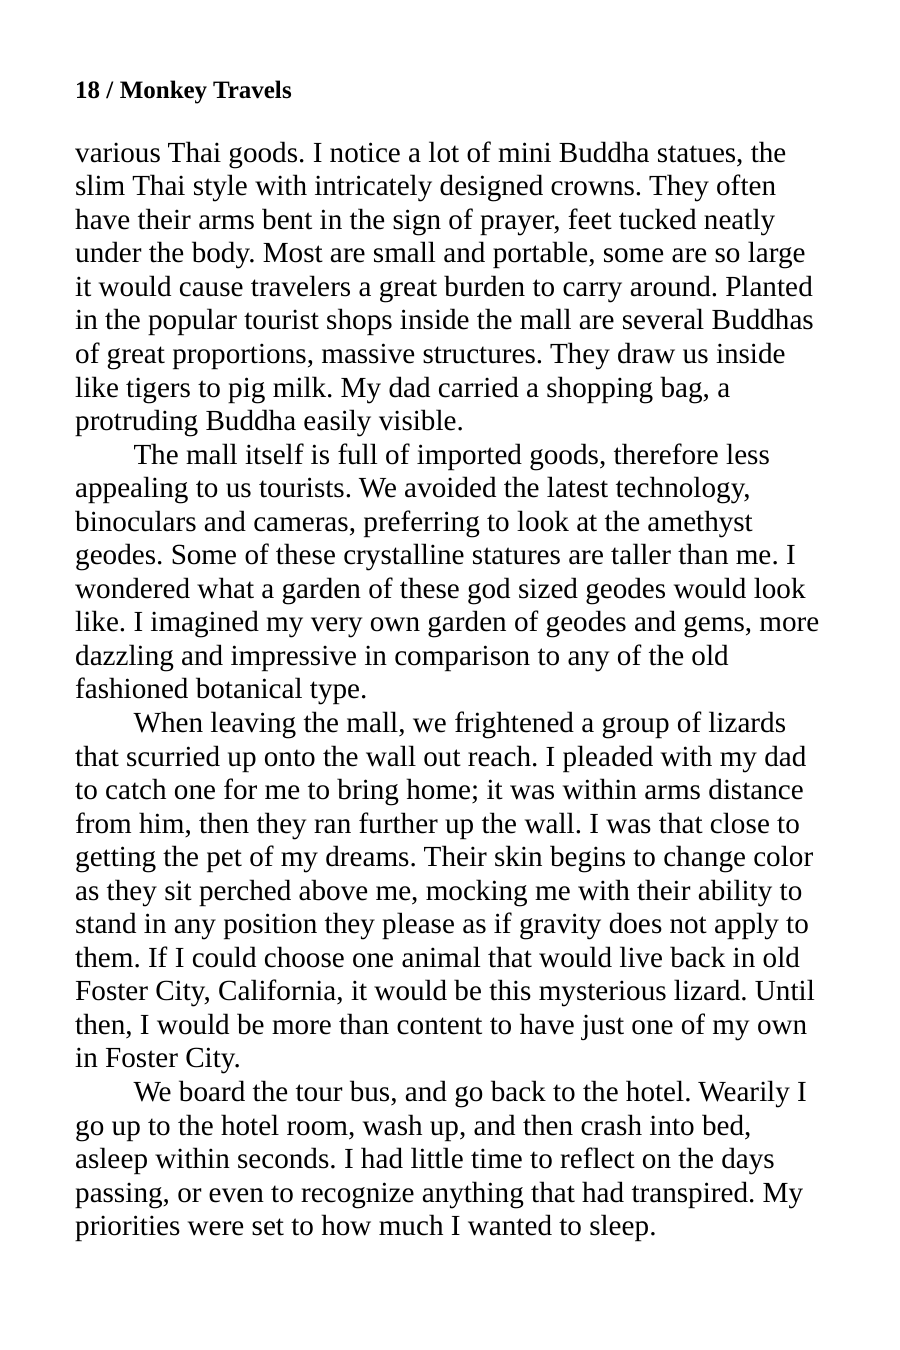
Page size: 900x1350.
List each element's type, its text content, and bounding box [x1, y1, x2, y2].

text The mall itself is full of imported goods, therefore less appealing to us tourists. We avoided the latest technology, binoculars and cameras, preferring to look at the amethyst geodes. Some of these crystalline statures are taller than me. I wondered what a garden of these god sized geodes would look like. I imagined my very own garden of geodes and gems, more dazzling and impressive in comparison to any of the old fashioned botanical type. [75, 437, 825, 705]
text various Thai goods. I notice a lot of mini Buddha statues, the slim Thai style with intricately designed crowns. They often have their arms bent in the sign of prayer, feet tucked neatly under the body. Most are small and portable, some are so large it would cause travelers a great burden to carry around. Planted in the popular tourist shops inside the mall are several Buddhas of great proportions, massive structures. They draw us inside like tigers to pig milk. My dad carried a shopping bag, a protruding Buddha easily visible. [75, 135, 825, 437]
text When leaving the mall, we frightened a group of lizards that scurried up onto the wall out reach. I pleaded with my dad to catch one for me to bring home; it was within arms distance from him, then they ran further up the wall. I was that close to getting the pet of my dreams. Their skin begins to change color as they sit perched above me, mocking me with their ability to stand in any position they please as if gravity does not apply to them. If I could choose one animal that would live back in old Foster City, California, it would be this mysterious lizard. Until then, I would be more than content to have just one of my own in Foster City. [75, 705, 825, 1074]
text We board the tour bus, and go back to the hotel. Wearily I go up to the hotel room, wash up, and then crash into bed, asleep within seconds. I had little time to reflect on the days passing, or even to recognize anything that had transpired. My priorities were set to how much I wanted to sleep. [75, 1074, 825, 1242]
